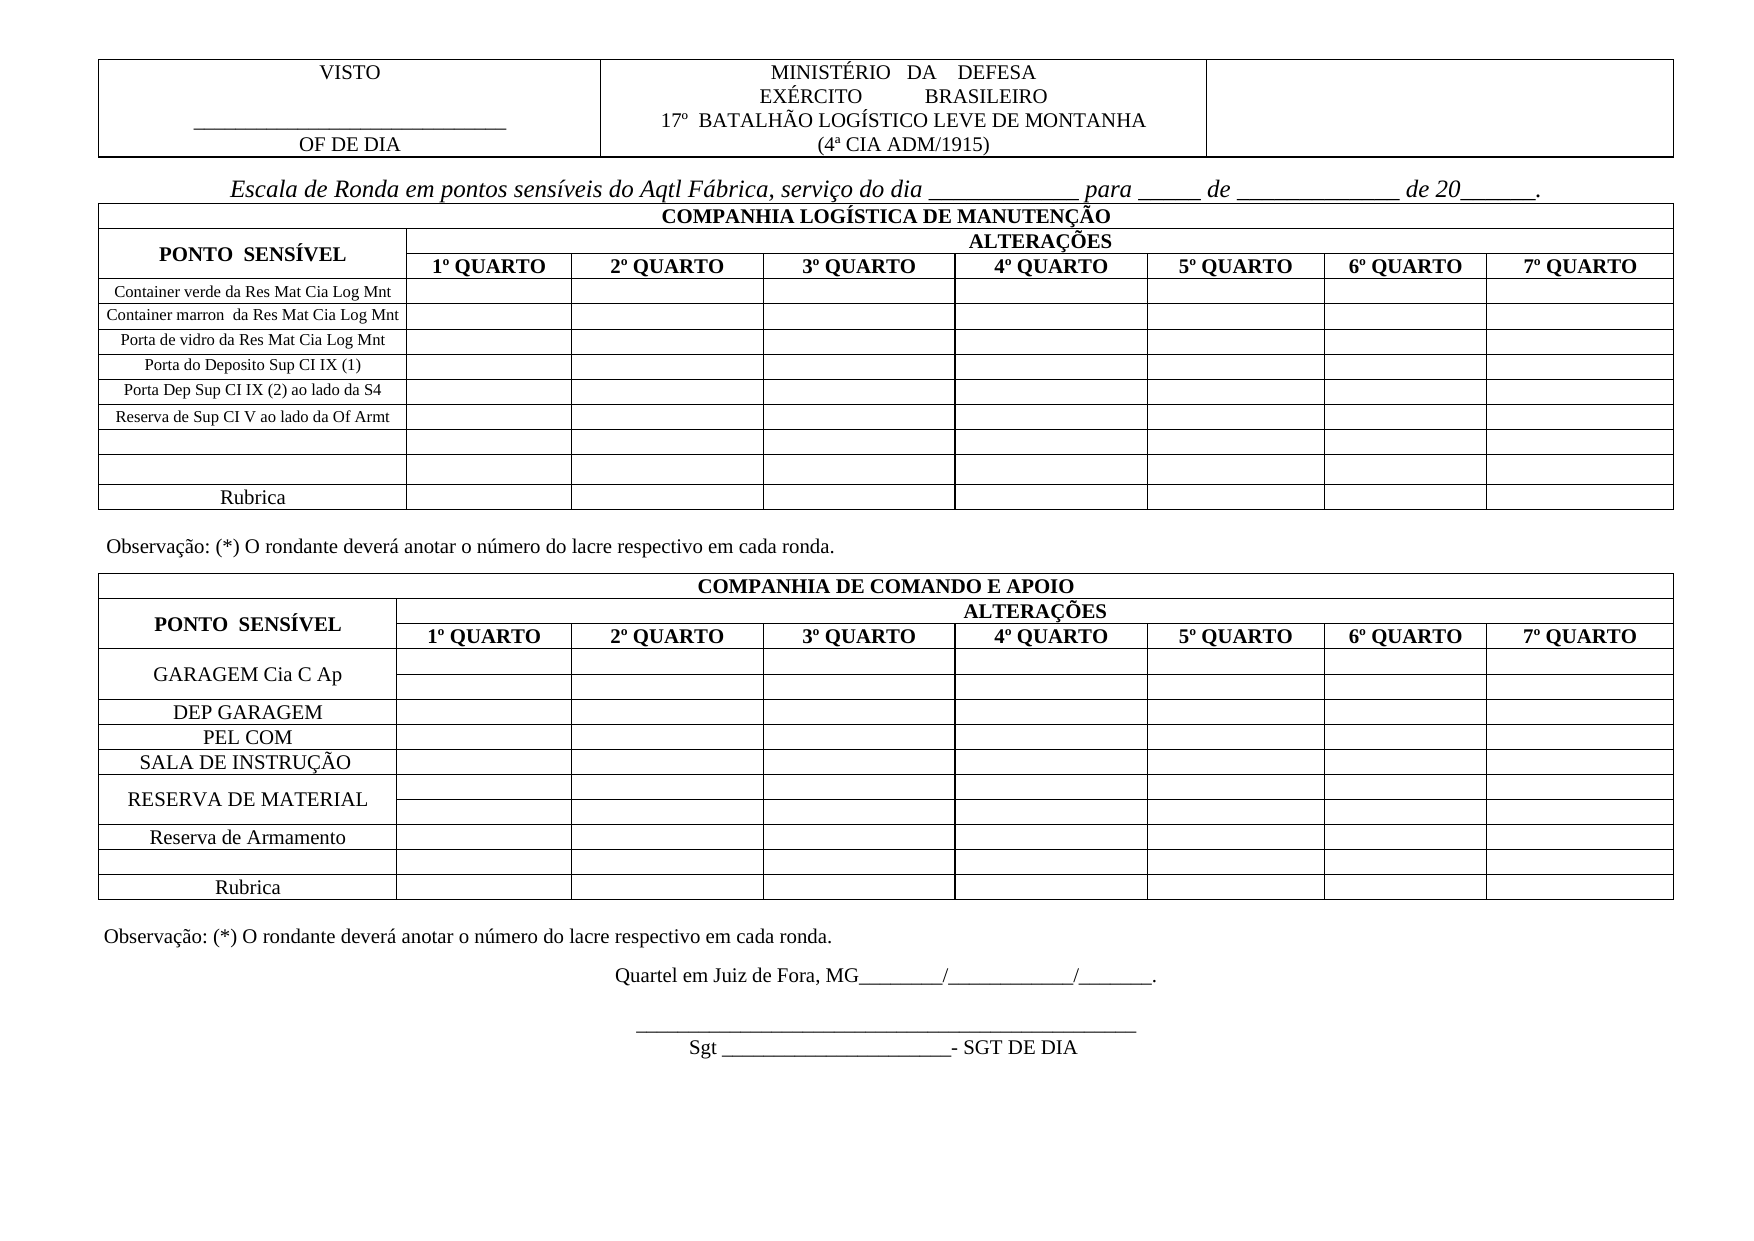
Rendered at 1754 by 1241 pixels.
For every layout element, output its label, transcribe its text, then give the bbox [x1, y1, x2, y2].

table_cell [764, 875, 954, 899]
table_cell [764, 405, 954, 429]
table_cell [407, 380, 571, 404]
table_cell [764, 825, 954, 849]
table_cell [764, 279, 954, 303]
table_cell [1148, 430, 1324, 454]
table_cell [407, 355, 571, 379]
text Observação: (*) O rondante deverá anotar o número do lacre respectivo em cada ronda. [59, 534, 1713, 558]
table_cell [572, 405, 763, 429]
table_cell [572, 485, 763, 509]
table_cell [397, 875, 571, 899]
table_cell Rubrica [99, 875, 396, 899]
table_cell [1325, 430, 1486, 454]
table_cell [764, 800, 954, 824]
table_cell 1º QUARTO [407, 254, 571, 278]
table_cell [1148, 279, 1324, 303]
table_cell [956, 649, 1147, 673]
table_cell 6º QUARTO [1325, 254, 1486, 278]
table_cell [1487, 485, 1673, 509]
table_cell [397, 750, 571, 774]
table_cell Reserva de Armamento [99, 825, 396, 849]
table_cell [397, 700, 571, 724]
table_cell [956, 355, 1147, 379]
table_cell [1148, 304, 1324, 328]
table_cell [1487, 825, 1673, 849]
table_cell [572, 675, 763, 698]
table_cell [572, 800, 763, 824]
table_cell [1148, 380, 1324, 404]
table_cell [1487, 850, 1673, 874]
table_cell 2º QUARTO [572, 624, 763, 648]
table_cell [1148, 700, 1324, 724]
table_cell [1325, 675, 1486, 698]
table_cell [397, 675, 571, 698]
table_cell PONTO SENSÍVEL [99, 599, 396, 648]
table_cell [99, 430, 406, 454]
table_cell [407, 304, 571, 328]
table_cell [1487, 355, 1673, 379]
table_cell SALA DE INSTRUÇÃO [99, 750, 396, 774]
table_cell 7º QUARTO [1487, 624, 1673, 648]
table_header COMPANHIA LOGÍSTICA DE MANUTENÇÃO [99, 204, 1673, 228]
table_cell 5º QUARTO [1148, 254, 1324, 278]
table_cell RESERVA DE MATERIAL [99, 775, 396, 824]
table_cell [1325, 380, 1486, 404]
table_cell ALTERAÇÕES [397, 599, 1673, 623]
table_cell [397, 775, 571, 799]
table_cell Porta de vidro da Res Mat Cia Log Mnt [99, 330, 406, 353]
table_cell [956, 850, 1147, 874]
table_cell [1487, 455, 1673, 484]
table_cell [764, 380, 954, 404]
table_cell [397, 825, 571, 849]
table_cell [956, 405, 1147, 429]
table_cell 6º QUARTO [1325, 624, 1486, 648]
table_cell PEL COM [99, 725, 396, 749]
table_cell [572, 455, 763, 484]
text Quartel em Juiz de Fora, MG________/____________/_______. [59, 963, 1713, 987]
table_header COMPANHIA DE COMANDO E APOIO [99, 574, 1673, 598]
table_cell [1325, 355, 1486, 379]
table_cell [956, 825, 1147, 849]
table_cell GARAGEM Cia C Ap [99, 649, 396, 698]
table_cell [956, 775, 1147, 799]
table_cell [764, 485, 954, 509]
table_cell ALTERAÇÕES [407, 229, 1673, 253]
table_cell [1325, 750, 1486, 774]
table_cell [764, 725, 954, 749]
table_cell 7º QUARTO [1487, 254, 1673, 278]
table_cell [764, 700, 954, 724]
table_cell [764, 750, 954, 774]
table_cell [572, 750, 763, 774]
table_cell [407, 430, 571, 454]
table_cell [1487, 380, 1673, 404]
text Sgt ______________________- SGT DE DIA [59, 1035, 1713, 1059]
table_cell [1325, 875, 1486, 899]
table_cell 4º QUARTO [956, 624, 1147, 648]
table_cell [572, 355, 763, 379]
table_cell [1325, 649, 1486, 673]
table_cell [764, 455, 954, 484]
table_cell [572, 649, 763, 673]
table_cell 3º QUARTO [764, 254, 954, 278]
table_cell [99, 850, 396, 874]
table_cell [572, 875, 763, 899]
text ________________________________________________ [59, 1011, 1713, 1035]
table_cell [572, 380, 763, 404]
table_cell Porta Dep Sup CI IX (2) ao lado da S4 [99, 380, 406, 404]
table_cell [1325, 304, 1486, 328]
table_cell [1487, 675, 1673, 698]
table_cell Container marron da Res Mat Cia Log Mnt [99, 304, 406, 328]
table_cell [1325, 405, 1486, 429]
table_cell [956, 675, 1147, 698]
table_cell [1148, 800, 1324, 824]
table_cell [572, 775, 763, 799]
table_cell [1148, 649, 1324, 673]
table_cell [956, 725, 1147, 749]
table_cell [1325, 850, 1486, 874]
table_header VISTO ______________________________ OF DE DIA [99, 60, 600, 156]
table_cell [1148, 330, 1324, 353]
table_cell [572, 430, 763, 454]
table_cell [1487, 649, 1673, 673]
table_cell [764, 355, 954, 379]
table_cell [572, 304, 763, 328]
table_cell [956, 279, 1147, 303]
table_cell [572, 725, 763, 749]
table_cell [1487, 279, 1673, 303]
table_cell [397, 850, 571, 874]
table_header MINISTÉRIO DA DEFESA EXÉRCITO BRASILEIRO 17º BATALHÃO LOGÍSTICO LEVE DE MONTANHA (4ª CIA ADM/1915) [601, 60, 1206, 156]
table_cell [956, 800, 1147, 824]
table_cell Rubrica [99, 485, 406, 509]
table_cell [572, 279, 763, 303]
table_header [1207, 60, 1673, 156]
table_cell [397, 649, 571, 673]
table_cell [1148, 775, 1324, 799]
table_cell [1487, 800, 1673, 824]
table_cell [1148, 725, 1324, 749]
table_cell [1325, 800, 1486, 824]
table_cell [1325, 775, 1486, 799]
text Observação: (*) O rondante deverá anotar o número do lacre respectivo em cada ronda. [59, 924, 1713, 948]
table_cell [1148, 485, 1324, 509]
table_cell [956, 430, 1147, 454]
table_cell Container verde da Res Mat Cia Log Mnt [99, 279, 406, 303]
table_cell [764, 675, 954, 698]
table_cell [407, 279, 571, 303]
table_cell [1148, 675, 1324, 698]
table_cell [956, 750, 1147, 774]
table_cell [1487, 304, 1673, 328]
table_cell [407, 485, 571, 509]
table_cell 4º QUARTO [956, 254, 1147, 278]
table_cell [1487, 700, 1673, 724]
table_cell [1148, 355, 1324, 379]
table_cell [764, 304, 954, 328]
subtitle Escala de Ronda em pontos sensíveis do Aqtl Fábrica, serviço do dia ____________ para _____ de _____________ de 20______. [59, 174, 1713, 203]
table_cell [956, 455, 1147, 484]
table_cell [572, 330, 763, 353]
table_cell 5º QUARTO [1148, 624, 1324, 648]
table_cell [407, 330, 571, 353]
table_cell [1325, 330, 1486, 353]
table_cell [1487, 405, 1673, 429]
table_cell [956, 485, 1147, 509]
table_cell DEP GARAGEM [99, 700, 396, 724]
table_cell Porta do Deposito Sup CI IX (1) [99, 355, 406, 379]
table_cell [1325, 725, 1486, 749]
table_cell [407, 405, 571, 429]
table_cell [1148, 825, 1324, 849]
table_cell [956, 380, 1147, 404]
table_cell Reserva de Sup CI V ao lado da Of Armt [99, 405, 406, 429]
table_cell 2º QUARTO [572, 254, 763, 278]
table_cell [572, 700, 763, 724]
table_cell 3º QUARTO [764, 624, 954, 648]
table_cell [1487, 875, 1673, 899]
table_cell [956, 304, 1147, 328]
table_cell [1487, 725, 1673, 749]
table_cell [764, 430, 954, 454]
table_cell [956, 700, 1147, 724]
table_cell [956, 330, 1147, 353]
table_cell [397, 725, 571, 749]
table_cell [572, 850, 763, 874]
table_cell [764, 330, 954, 353]
table_cell [1325, 825, 1486, 849]
table_cell 1º QUARTO [397, 624, 571, 648]
table_cell [1325, 485, 1486, 509]
table_cell [1148, 750, 1324, 774]
table_cell [397, 800, 571, 824]
table_cell [764, 649, 954, 673]
table_cell [1325, 700, 1486, 724]
table_cell PONTO SENSÍVEL [99, 229, 406, 278]
table_cell [1148, 875, 1324, 899]
table_cell [764, 850, 954, 874]
table_cell [1487, 775, 1673, 799]
table_cell [1487, 750, 1673, 774]
table_cell [764, 775, 954, 799]
table_cell [956, 875, 1147, 899]
table_cell [1148, 850, 1324, 874]
table_cell [99, 455, 406, 484]
table_cell [1325, 455, 1486, 484]
table_cell [1487, 430, 1673, 454]
table_cell [1487, 330, 1673, 353]
table_cell [1148, 405, 1324, 429]
table_cell [1148, 455, 1324, 484]
table_cell [407, 455, 571, 484]
table_cell [1325, 279, 1486, 303]
table_cell [572, 825, 763, 849]
